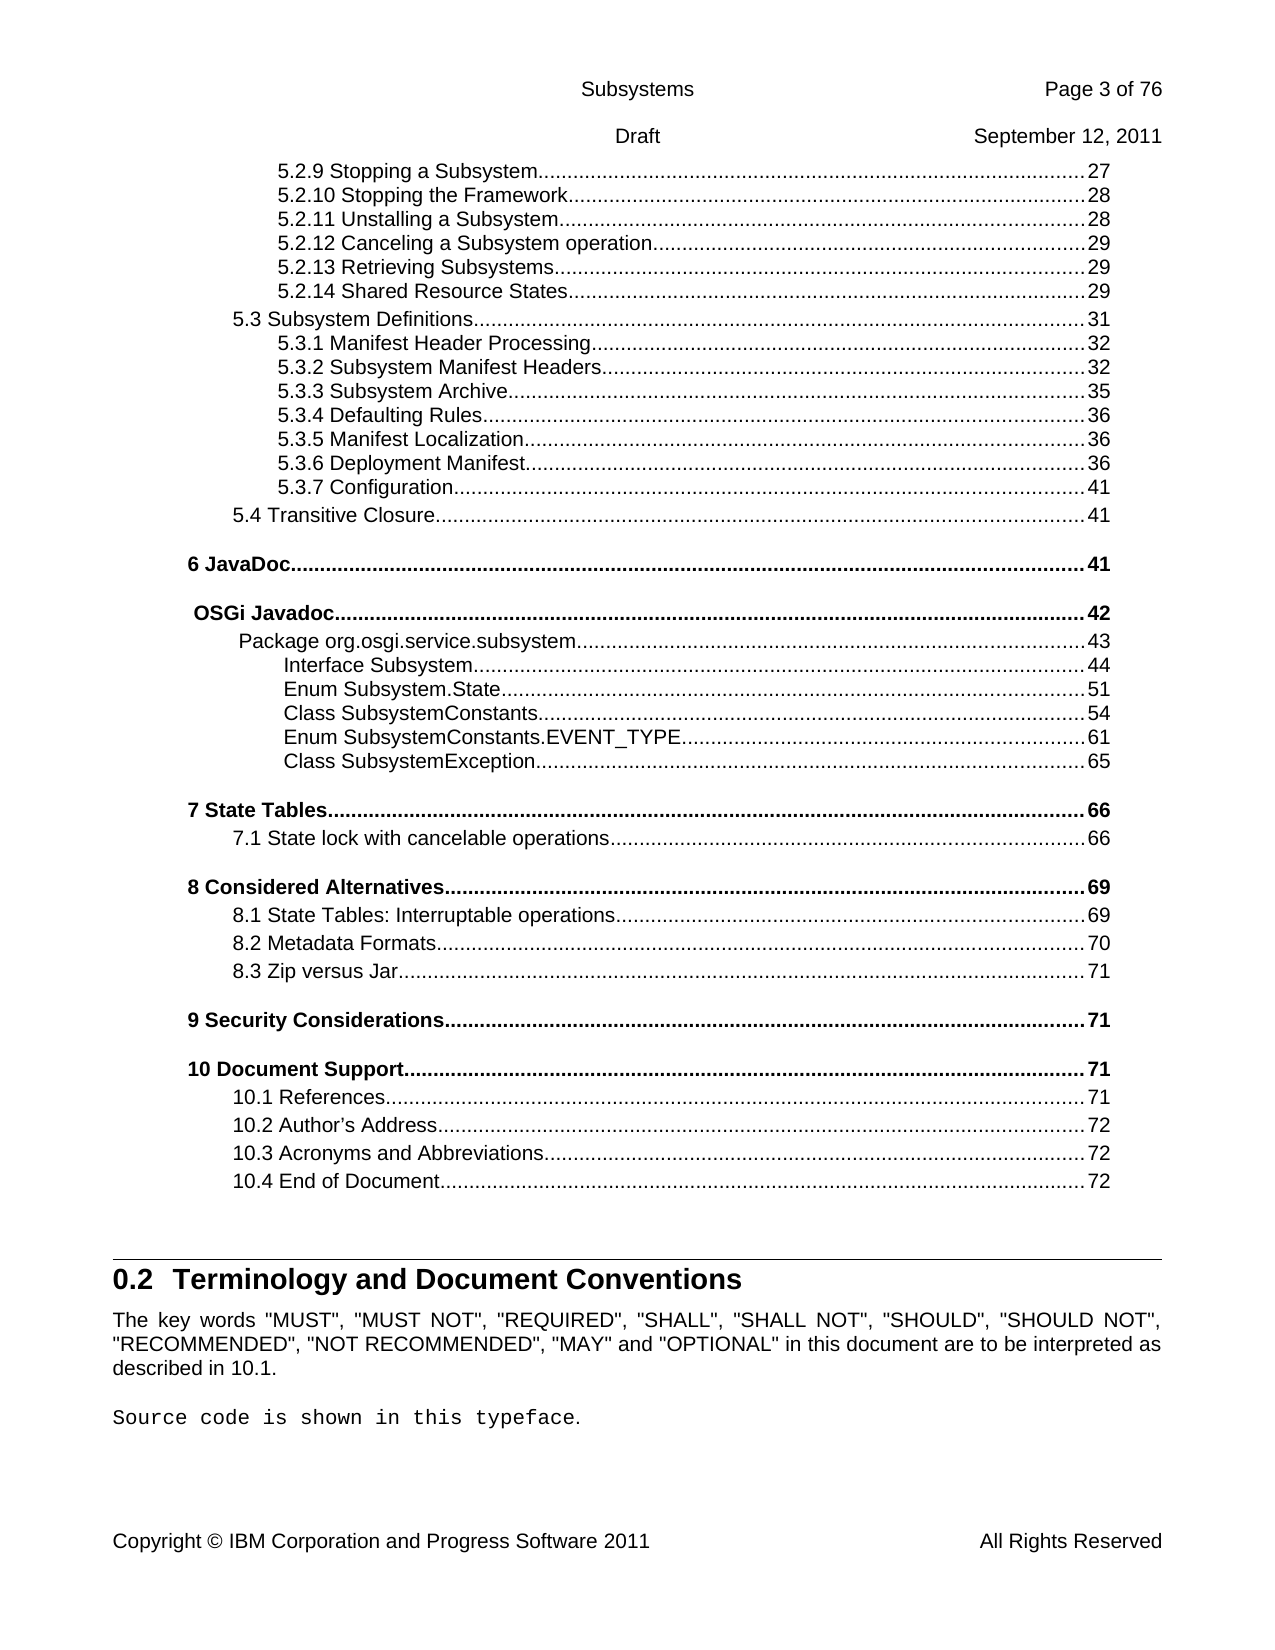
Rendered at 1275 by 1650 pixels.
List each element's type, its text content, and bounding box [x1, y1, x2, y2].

text 7.1 State lock with cancelable operations 66 [232, 826, 1162, 849]
text 9 Security Considerations 71 [187, 1008, 1162, 1032]
text Interface Subsystem 44 [277, 653, 1162, 677]
text 10.3 Acronyms and Abbreviations 72 [232, 1141, 1162, 1165]
text OSGi Javadoc 42 [187, 601, 1162, 624]
text 6 JavaDoc 41 [187, 552, 1162, 576]
text 5.3.6 Deployment Manifest 36 [277, 451, 1162, 474]
text 7 State Tables 66 [187, 797, 1162, 821]
text 5.2.14 Shared Resource States 29 [277, 279, 1162, 303]
text 5.2.10 Stopping the Framework 28 [277, 183, 1162, 207]
text 8 Considered Alternatives 69 [187, 874, 1162, 898]
text 8.1 State Tables: Interruptable operations 69 [232, 903, 1162, 927]
text 8.3 Zip versus Jar 71 [232, 959, 1162, 983]
text Source code is shown in this typeface. [112, 1405, 1162, 1431]
text Package org.osgi.service.subsystem 43 [232, 629, 1162, 653]
text 5.3.1 Manifest Header Processing 32 [277, 331, 1162, 355]
text 5.3.3 Subsystem Archive 35 [277, 379, 1162, 403]
text 5.3.4 Defaulting Rules 36 [277, 403, 1162, 427]
text 8.2 Metadata Formats 70 [232, 931, 1162, 955]
text Enum Subsystem.State 51 [277, 677, 1162, 701]
text Class SubsystemException 65 [277, 748, 1162, 772]
text 5.3.2 Subsystem Manifest Headers 32 [277, 355, 1162, 379]
subtitle Terminology and Document Conventions [112, 1260, 1162, 1296]
text Class SubsystemConstants 54 [277, 701, 1162, 724]
text 10 Document Support 71 [187, 1057, 1162, 1081]
text The key words "MUST", "MUST NOT", "REQUIRED", "SHALL", "SHALL NOT", "SHOULD", "SHOULD NOT", "RECOMMENDED", "NOT RECOMMENDED", "MAY" and "OPTIONAL" in this document are to be interpreted as described in 10.1. [112, 1308, 1162, 1380]
text 10.1 References 71 [232, 1085, 1162, 1109]
text 5.3.7 Configuration 41 [277, 474, 1162, 498]
text 5.2.9 Stopping a Subsystem 27 [277, 159, 1162, 183]
text 5.4 Transitive Closure 41 [232, 503, 1162, 527]
text 5.2.11 Unstalling a Subsystem 28 [277, 207, 1162, 231]
text 5.3.5 Manifest Localization 36 [277, 427, 1162, 451]
text 10.2 Author’s Address 72 [232, 1113, 1162, 1137]
text 5.2.12 Canceling a Subsystem operation 29 [277, 231, 1162, 255]
text Enum SubsystemConstants.EVENT_TYPE 61 [277, 724, 1162, 748]
text 10.4 End of Document 72 [232, 1169, 1162, 1193]
text 5.2.13 Retrieving Subsystems 29 [277, 255, 1162, 279]
text 5.3 Subsystem Definitions 31 [232, 307, 1162, 331]
